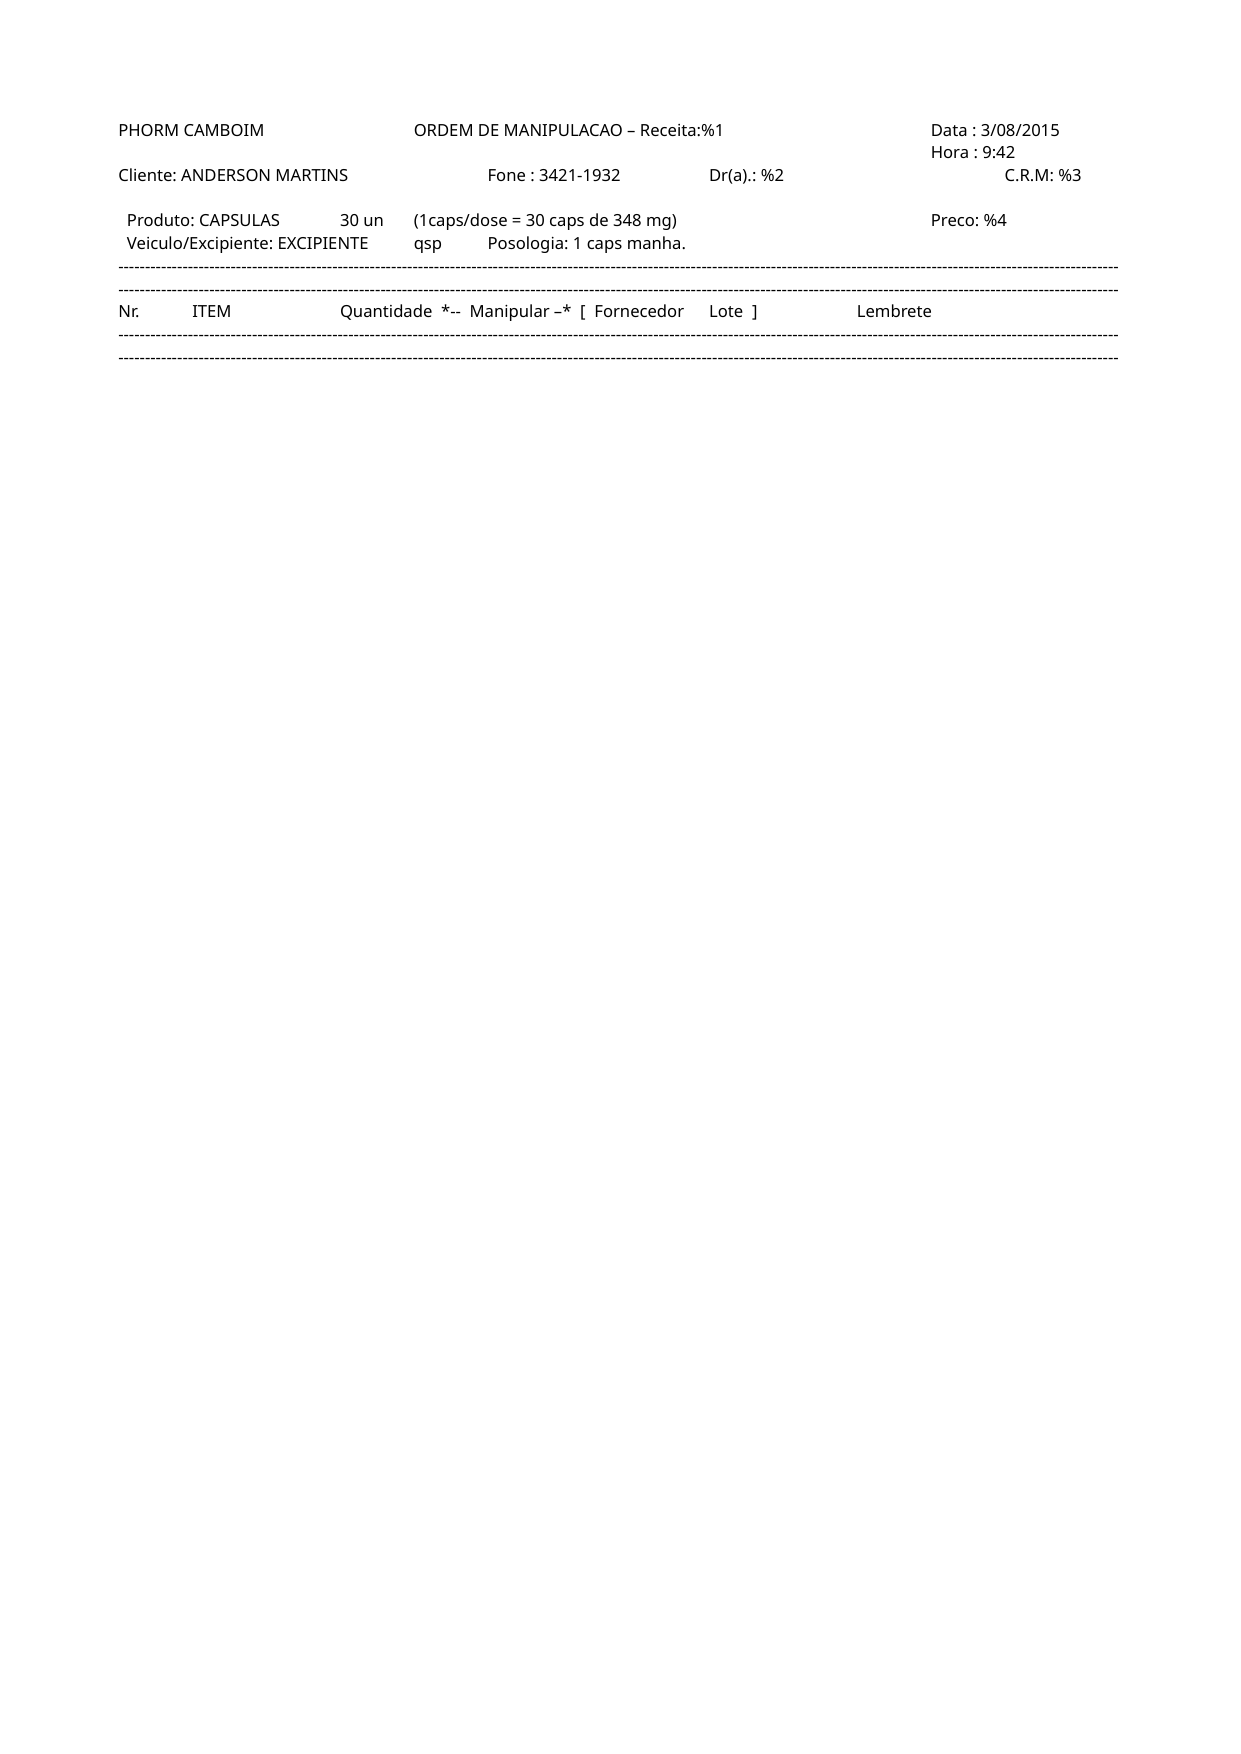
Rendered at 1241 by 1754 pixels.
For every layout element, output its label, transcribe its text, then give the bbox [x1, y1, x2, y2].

text Produto: CAPSULAS 30 un (1caps/dose = 30 caps de 348 mg) Preco: %4 [118, 209, 1122, 232]
text Veiculo/Excipiente: EXCIPIENTE qsp Posologia: 1 caps manha. [118, 232, 1122, 254]
text Cliente: ANDERSON MARTINS Fone : 3421-1932 Dr(a).: %2 C.R.M: %3 [118, 163, 1122, 186]
text -------------------------------------------------------------------------------------------------------------------------------------------------------------------------------------------------------------------------------------------------------------------------------------------------------------------------------------------------------------------------------------- [118, 322, 1122, 368]
text PHORM CAMBOIM ORDEM DE MANIPULACAO – Receita:%1 Data : 3/08/2015 [118, 118, 1122, 141]
text Hora : 9:42 [118, 141, 1122, 163]
text Nr. ITEM Quantidade *-- Manipular –* [ Fornecedor Lote ] Lembrete [118, 300, 1122, 322]
text -------------------------------------------------------------------------------------------------------------------------------------------------------------------------------------------------------------------------------------------------------------------------------------------------------------------------------------------------------------------------------------- [118, 254, 1122, 300]
